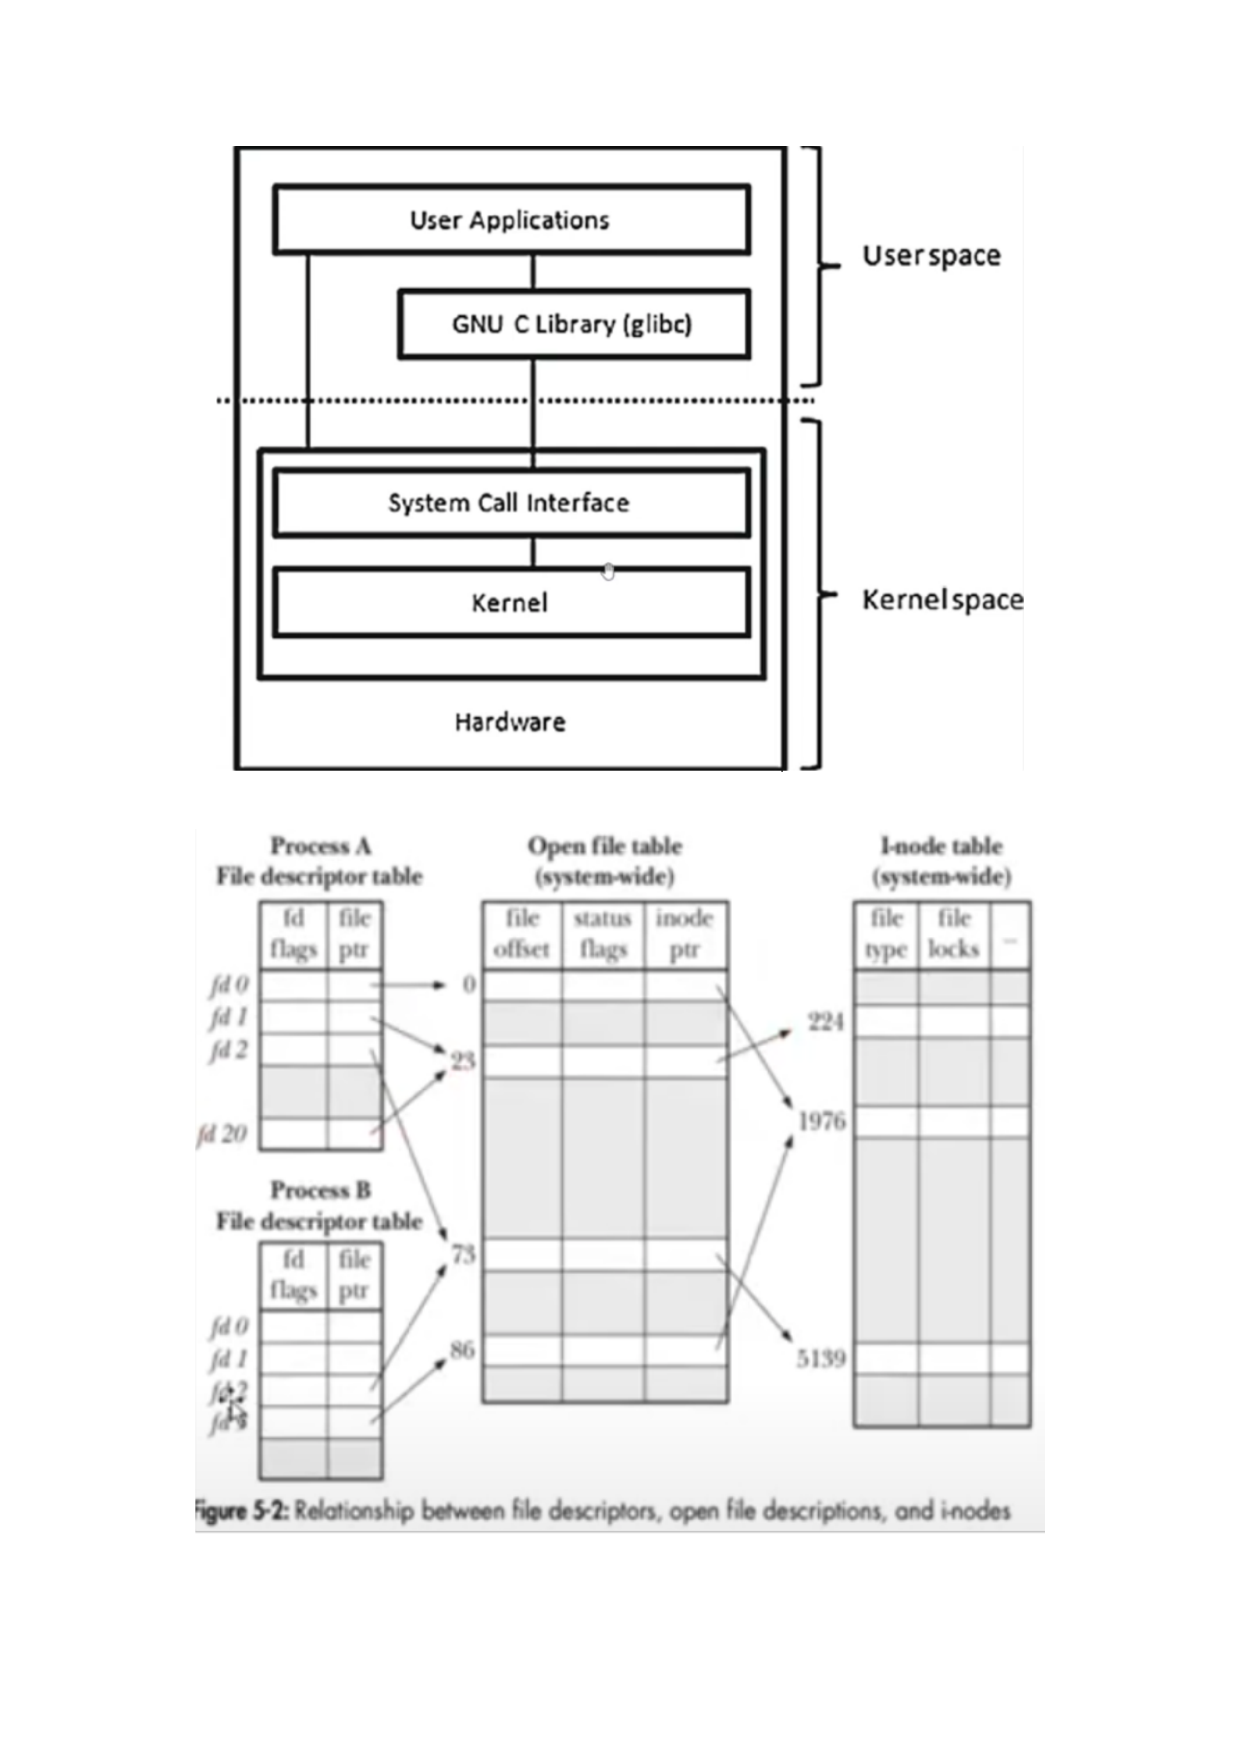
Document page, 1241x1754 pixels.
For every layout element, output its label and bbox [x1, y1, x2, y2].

picture [195, 829, 1045, 1534]
picture [216, 146, 1024, 772]
